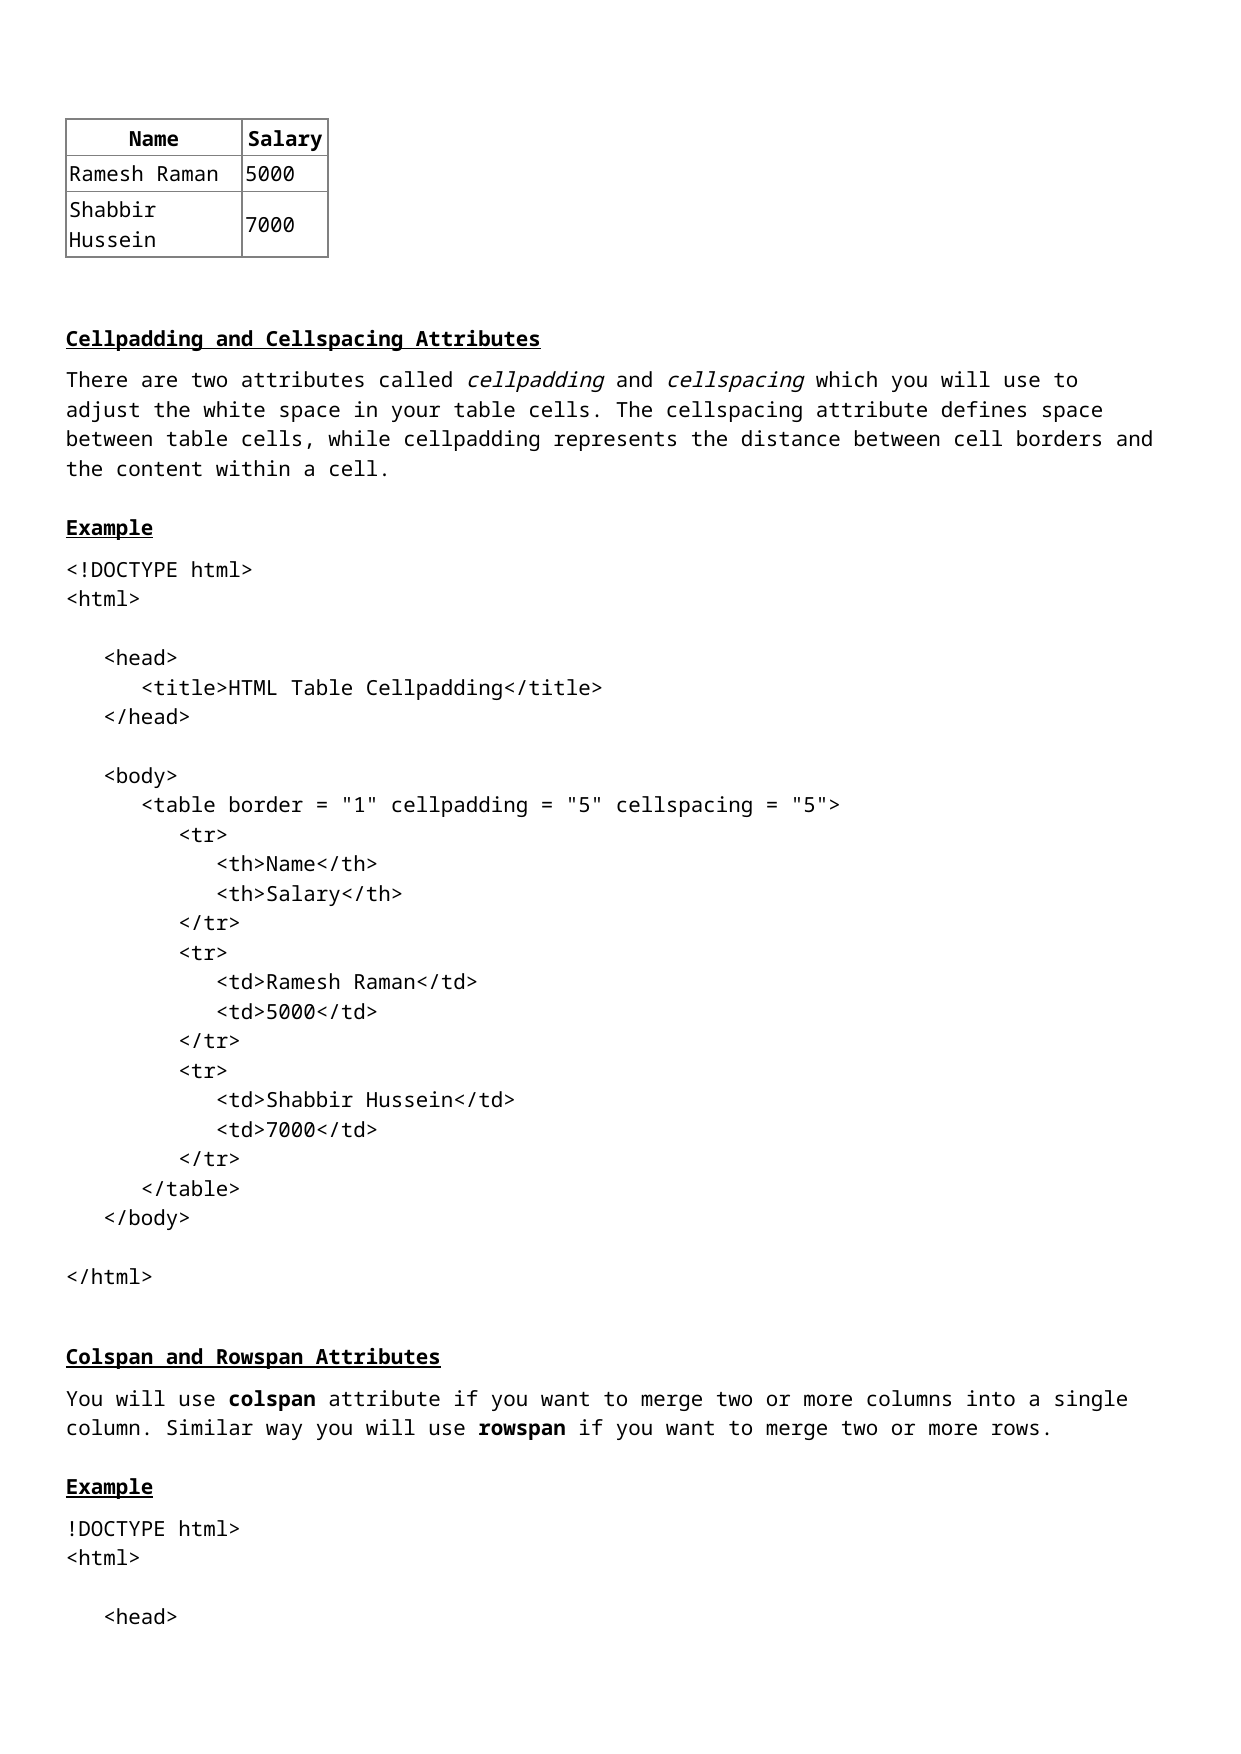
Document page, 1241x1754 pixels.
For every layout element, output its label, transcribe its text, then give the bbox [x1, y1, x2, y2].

table_cell Shabbir Hussein [67, 192, 241, 256]
text <td>7000</td> [66, 1113, 1158, 1143]
text <title>HTML Table Cellpadding</title> [66, 671, 1158, 701]
text </table> [66, 1172, 1158, 1202]
text <html> [66, 1542, 1158, 1572]
text </html> [66, 1261, 1158, 1290]
subtitle Example [66, 1471, 1158, 1500]
text <tr> [66, 1054, 1158, 1084]
text </tr> [66, 1025, 1158, 1054]
text <body> [66, 760, 1158, 789]
text <!DOCTYPE html> [66, 553, 1158, 583]
text <td>5000</td> [66, 996, 1158, 1025]
text You will use colspan attribute if you want to merge two or more columns into a single column. Similar way you will use rowspan if you want to merge two or more rows. [66, 1383, 1158, 1442]
table_cell Ramesh Raman [67, 156, 241, 191]
subtitle Colspan and Rowspan Attributes [66, 1341, 1158, 1370]
text <tr> [66, 819, 1158, 848]
text !DOCTYPE html> [66, 1513, 1158, 1542]
table_cell 5000 [243, 156, 327, 191]
subtitle Example [66, 511, 1158, 541]
text </tr> [66, 1143, 1158, 1172]
text <th>Name</th> [66, 848, 1158, 878]
text <head> [66, 642, 1158, 671]
text </body> [66, 1202, 1158, 1231]
text <html> [66, 583, 1158, 612]
text </head> [66, 701, 1158, 730]
text <th>Salary</th> [66, 878, 1158, 907]
text </tr> [66, 907, 1158, 937]
subtitle Cellpadding and Cellspacing Attributes [66, 322, 1158, 352]
text There are two attributes called cellpadding and cellspacing which you will use to adjust the white space in your table cells. The cellspacing attribute defines space between table cells, while cellpadding represents the distance between cell borders and the content within a cell. [66, 364, 1158, 482]
table_cell 7000 [243, 192, 327, 256]
text <tr> [66, 937, 1158, 966]
table_header Name [67, 120, 241, 155]
text <td>Ramesh Raman</td> [66, 966, 1158, 996]
text <td>Shabbir Hussein</td> [66, 1084, 1158, 1113]
table_header Salary [243, 120, 327, 155]
text <table border = "1" cellpadding = "5" cellspacing = "5"> [66, 789, 1158, 819]
text <head> [66, 1601, 1158, 1631]
